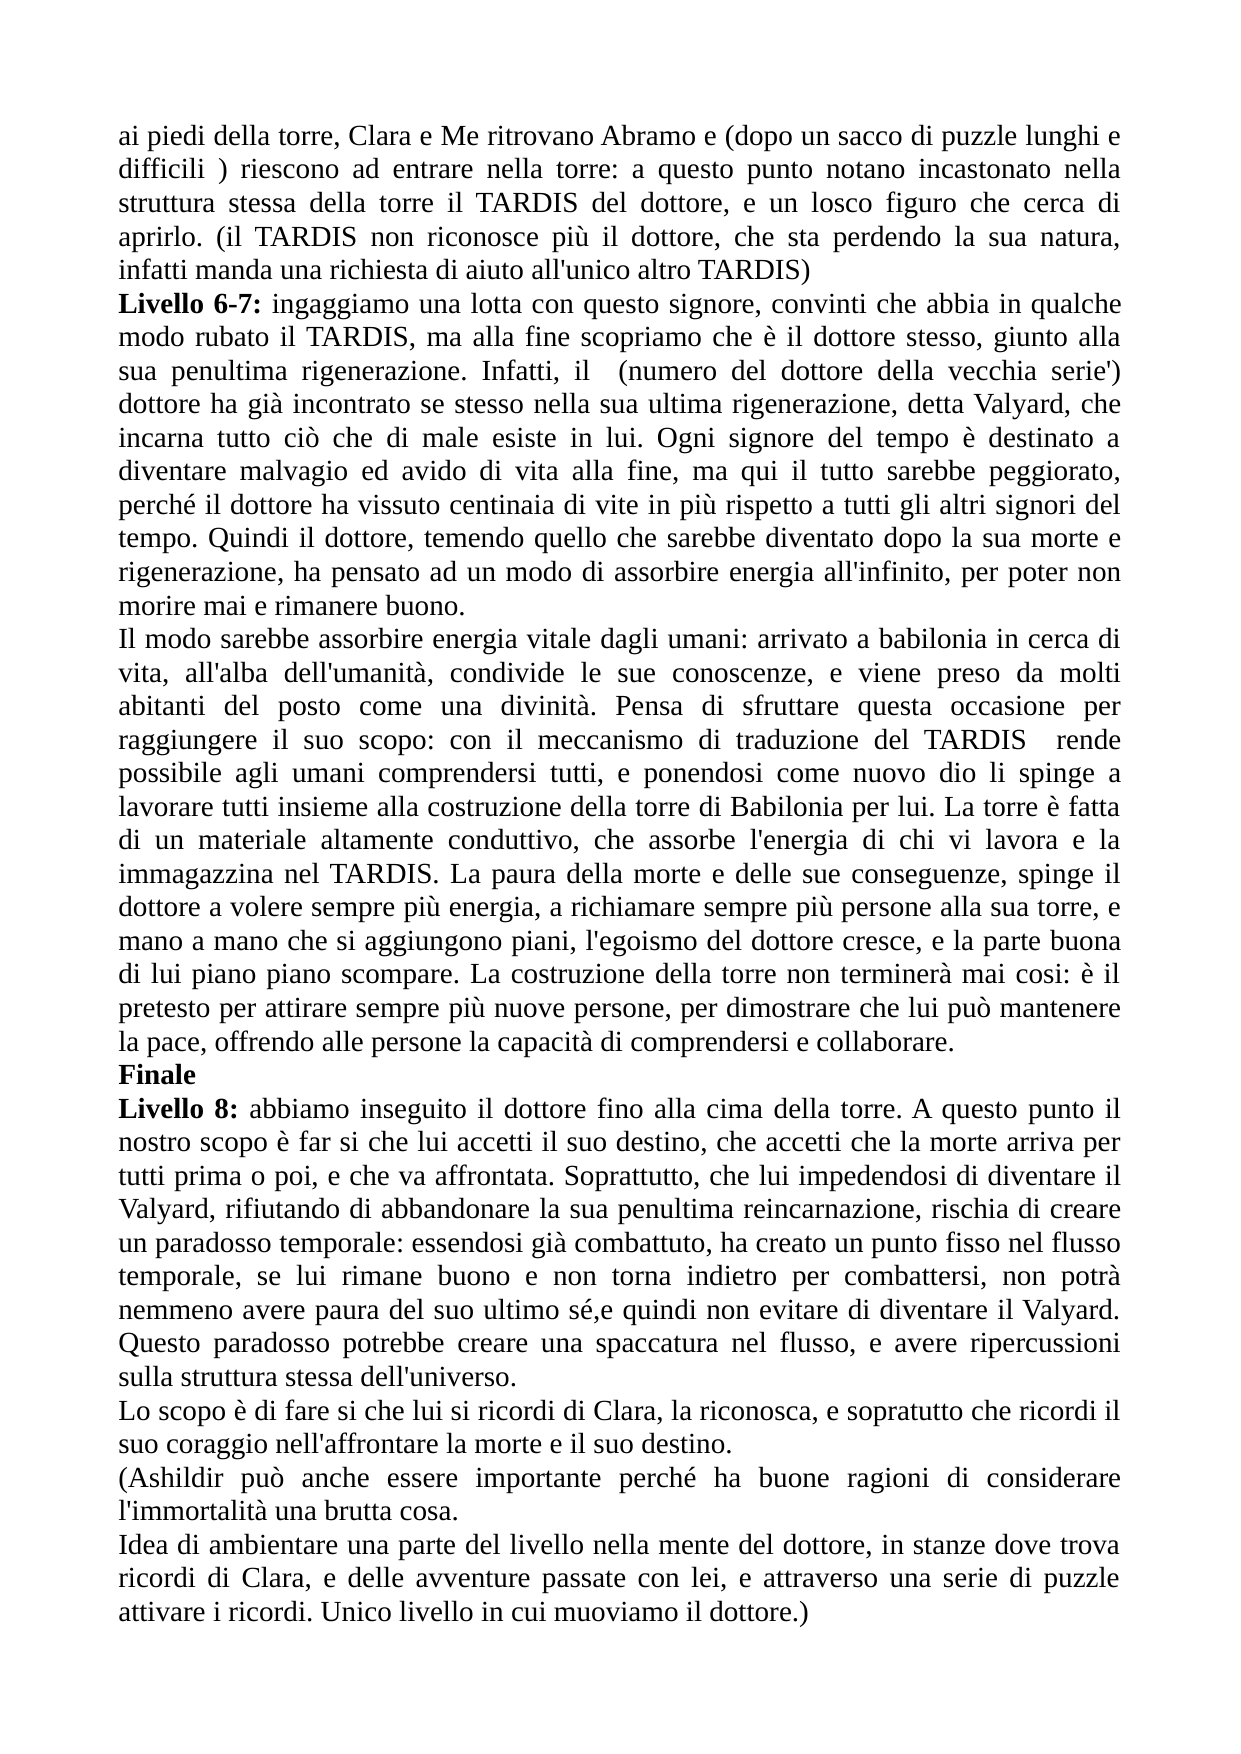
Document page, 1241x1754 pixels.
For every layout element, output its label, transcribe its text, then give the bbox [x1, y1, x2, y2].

text ai piedi della torre, Clara e Me ritrovano Abramo e (dopo un sacco di puzzle lunghi e difficili ) riescono ad entrare nella torre: a questo punto notano incastonato nella struttura stessa della torre il TARDIS del dottore, e un losco figuro che cerca di aprirlo. (il TARDIS non riconosce più il dottore, che sta perdendo la sua natura, infatti manda una richiesta di aiuto all'unico altro TARDIS) [118, 118, 1122, 286]
text (Ashildir può anche essere importante perché ha buone ragioni di considerare l'immortalità una brutta cosa. [118, 1460, 1122, 1527]
text Livello 6-7: ingaggiamo una lotta con questo signore, convinti che abbia in qualche modo rubato il TARDIS, ma alla fine scopriamo che è il dottore stesso, giunto alla sua penultima rigenerazione. Infatti, il (numero del dottore della vecchia serie') dottore ha già incontrato se stesso nella sua ultima rigenerazione, detta Valyard, che incarna tutto ciò che di male esiste in lui. Ogni signore del tempo è destinato a diventare malvagio ed avido di vita alla fine, ma qui il tutto sarebbe peggiorato, perché il dottore ha vissuto centinaia di vite in più rispetto a tutti gli altri signori del tempo. Quindi il dottore, temendo quello che sarebbe diventato dopo la sua morte e rigenerazione, ha pensato ad un modo di assorbire energia all'infinito, per poter non morire mai e rimanere buono. [118, 286, 1122, 621]
text Idea di ambientare una parte del livello nella mente del dottore, in stanze dove trova ricordi di Clara, e delle avventure passate con lei, e attraverso una serie di puzzle attivare i ricordi. Unico livello in cui muoviamo il dottore.) [118, 1527, 1122, 1627]
text Livello 8: abbiamo inseguito il dottore fino alla cima della torre. A questo punto il nostro scopo è far si che lui accetti il suo destino, che accetti che la morte arriva per tutti prima o poi, e che va affrontata. Soprattutto, che lui impedendosi di diventare il Valyard, rifiutando di abbandonare la sua penultima reincarnazione, rischia di creare un paradosso temporale: essendosi già combattuto, ha creato un punto fisso nel flusso temporale, se lui rimane buono e non torna indietro per combattersi, non potrà nemmeno avere paura del suo ultimo sé,e quindi non evitare di diventare il Valyard. Questo paradosso potrebbe creare una spaccatura nel flusso, e avere ripercussioni sulla struttura stessa dell'universo. [118, 1091, 1122, 1393]
text Il modo sarebbe assorbire energia vitale dagli umani: arrivato a babilonia in cerca di vita, all'alba dell'umanità, condivide le sue conoscenze, e viene preso da molti abitanti del posto come una divinità. Pensa di sfruttare questa occasione per raggiungere il suo scopo: con il meccanismo di traduzione del TARDIS rende possibile agli umani comprendersi tutti, e ponendosi come nuovo dio li spinge a lavorare tutti insieme alla costruzione della torre di Babilonia per lui. La torre è fatta di un materiale altamente conduttivo, che assorbe l'energia di chi vi lavora e la immagazzina nel TARDIS. La paura della morte e delle sue conseguenze, spinge il dottore a volere sempre più energia, a richiamare sempre più persone alla sua torre, e mano a mano che si aggiungono piani, l'egoismo del dottore cresce, e la parte buona di lui piano piano scompare. La costruzione della torre non terminerà mai cosi: è il pretesto per attirare sempre più nuove persone, per dimostrare che lui può mantenere la pace, offrendo alle persone la capacità di comprendersi e collaborare. [118, 621, 1122, 1057]
text Finale [118, 1057, 1122, 1091]
text Lo scopo è di fare si che lui si ricordi di Clara, la riconosca, e sopratutto che ricordi il suo coraggio nell'affrontare la morte e il suo destino. [118, 1393, 1122, 1460]
